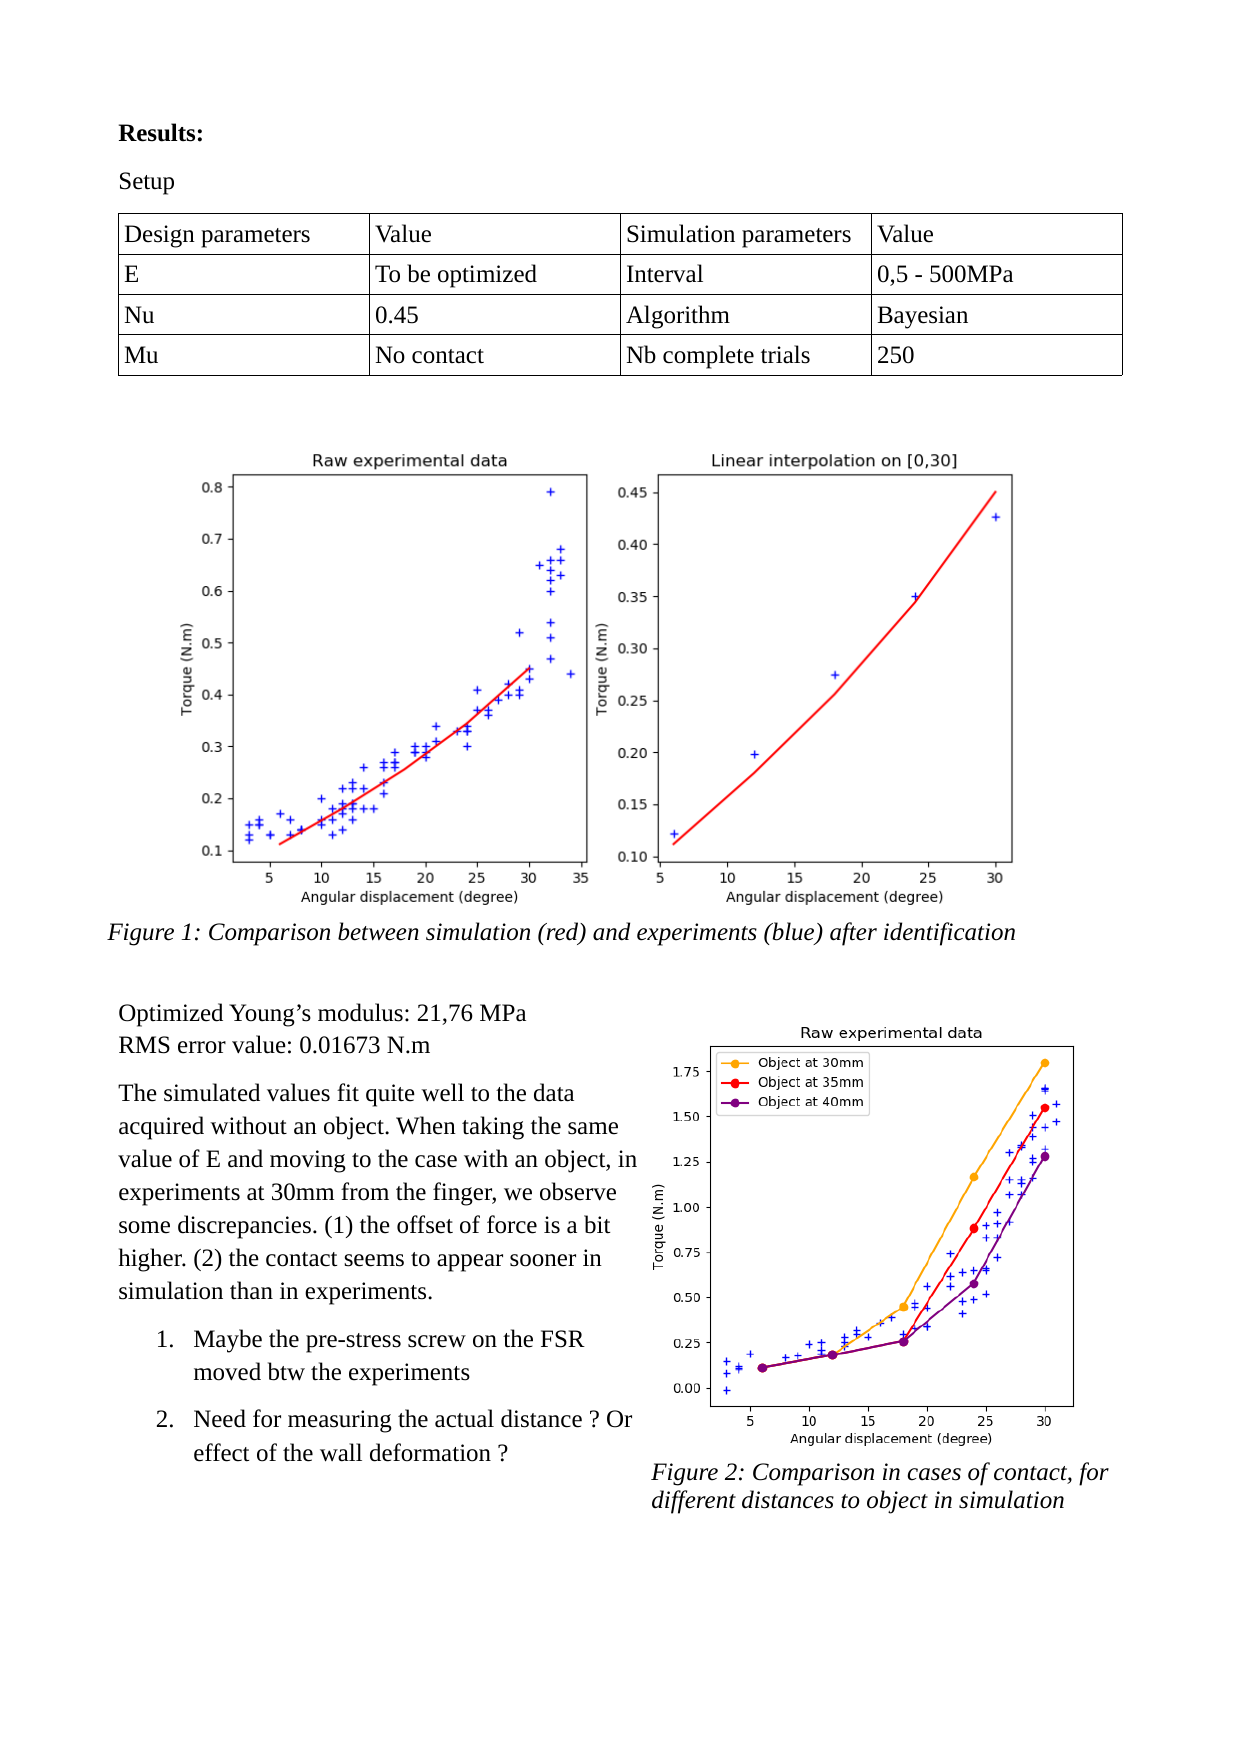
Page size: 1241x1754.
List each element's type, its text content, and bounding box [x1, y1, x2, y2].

table_header Value [370, 214, 620, 254]
list Need for measuring the actual distance ? Or effect of the wall deformation ? [156, 1404, 651, 1466]
text Results: [118, 118, 1122, 147]
text Figure 1: Comparison between simulation (red) and experiments (blue) after identification [107, 917, 1111, 946]
table_cell No contact [370, 335, 620, 374]
table_cell 0.45 [370, 295, 620, 334]
text Setup [118, 166, 1122, 194]
table_cell E [119, 255, 369, 294]
text Optimized Young’s modulus: 21,76 MPa RMS error value: 0.01673 N.m [118, 998, 651, 1059]
text The simulated values fit quite well to the data acquired without an object. When taking the same value of E and moving to the case with an object, in experiments at 30mm from the finger, we observe some discrepancies. (1) the offset of force is a bit higher. (2) the contact seems to appear sooner in simulation than in experiments. [118, 1078, 651, 1305]
table_cell Mu [119, 335, 369, 374]
table_cell Nb complete trials [621, 335, 871, 374]
list Maybe the pre-stress screw on the FSR moved btw the experiments [156, 1324, 651, 1386]
text Figure 2: Comparison in cases of contact, for different distances to object in simulation [651, 1457, 1118, 1514]
table_cell 0,5 - 500MPa [872, 255, 1122, 294]
table_cell Algorithm [621, 295, 871, 334]
table_cell Interval [621, 255, 871, 294]
table_cell To be optimized [370, 255, 620, 294]
table_header Value [872, 214, 1122, 254]
table_cell Bayesian [872, 295, 1122, 334]
picture [107, 415, 1112, 917]
table_cell 250 [872, 335, 1122, 374]
picture [651, 989, 1119, 1457]
table_cell Nu [119, 295, 369, 334]
table_header Simulation parameters [621, 214, 871, 254]
table_header Design parameters [119, 214, 369, 254]
